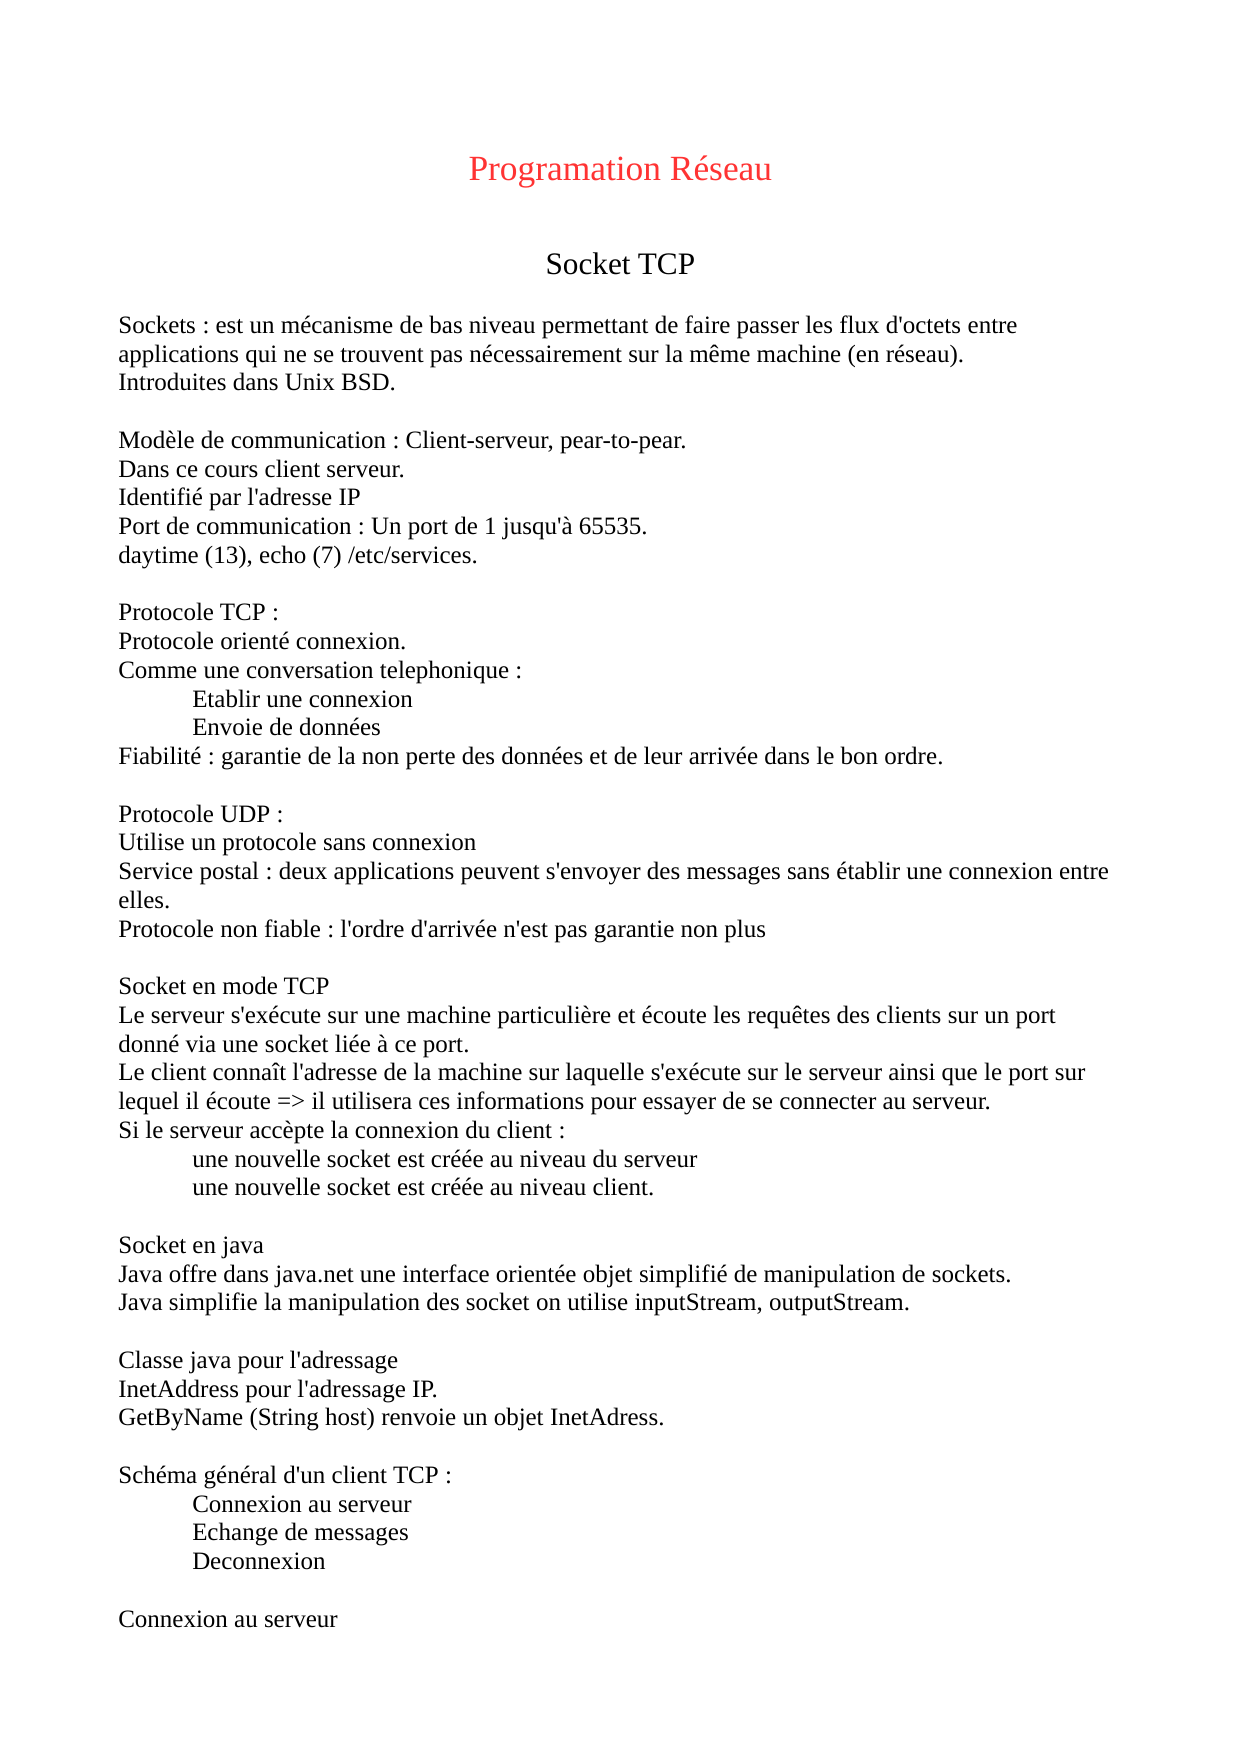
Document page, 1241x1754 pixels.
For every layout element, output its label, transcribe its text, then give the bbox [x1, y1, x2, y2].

text daytime (13), echo (7) /etc/services. [118, 540, 1122, 569]
text Connexion au serveur [118, 1604, 1122, 1632]
text Dans ce cours client serveur. [118, 454, 1122, 482]
text Deconnexion [118, 1546, 1122, 1575]
text Socket TCP [118, 245, 1122, 281]
text Protocole UDP : [118, 799, 1122, 827]
text Fiabilité : garantie de la non perte des données et de leur arrivée dans le bon ordre. [118, 741, 1122, 770]
text Service postal : deux applications peuvent s'envoyer des messages sans établir une connexion entre elles. [118, 856, 1122, 914]
text Classe java pour l'adressage [118, 1345, 1122, 1374]
text Protocole TCP : [118, 597, 1122, 626]
text Schéma général d'un client TCP : [118, 1460, 1122, 1489]
text Protocole orienté connexion. [118, 626, 1122, 655]
text Envoie de données [118, 712, 1122, 741]
text Introduites dans Unix BSD. [118, 367, 1122, 396]
text Sockets : est un mécanisme de bas niveau permettant de faire passer les flux d'octets entre applications qui ne se trouvent pas nécessairement sur la même machine (en réseau). [118, 310, 1122, 367]
text Comme une conversation telephonique : [118, 655, 1122, 684]
text Connexion au serveur [118, 1489, 1122, 1517]
text une nouvelle socket est créée au niveau client. [118, 1172, 1122, 1201]
text Programation Réseau [118, 147, 1122, 188]
text Le serveur s'exécute sur une machine particulière et écoute les requêtes des clients sur un port donné via une socket liée à ce port. [118, 1000, 1122, 1057]
text InetAddress pour l'adressage IP. [118, 1374, 1122, 1402]
text Java simplifie la manipulation des socket on utilise inputStream, outputStream. [118, 1287, 1122, 1316]
text Java offre dans java.net une interface orientée objet simplifié de manipulation de sockets. [118, 1259, 1122, 1287]
text Etablir une connexion [118, 684, 1122, 712]
text GetByName (String host) renvoie un objet InetAdress. [118, 1402, 1122, 1431]
text Si le serveur accèpte la connexion du client : [118, 1115, 1122, 1144]
text Protocole non fiable : l'ordre d'arrivée n'est pas garantie non plus [118, 914, 1122, 942]
text Le client connaît l'adresse de la machine sur laquelle s'exécute sur le serveur ainsi que le port sur lequel il écoute => il utilisera ces informations pour essayer de se connecter au serveur. [118, 1057, 1122, 1115]
text Socket en mode TCP [118, 971, 1122, 1000]
text Utilise un protocole sans connexion [118, 827, 1122, 856]
text Modèle de communication : Client-serveur, pear-to-pear. [118, 425, 1122, 454]
text Socket en java [118, 1230, 1122, 1259]
text une nouvelle socket est créée au niveau du serveur [118, 1144, 1122, 1172]
text Identifié par l'adresse IP [118, 482, 1122, 511]
text Port de communication : Un port de 1 jusqu'à 65535. [118, 511, 1122, 540]
text Echange de messages [118, 1517, 1122, 1546]
